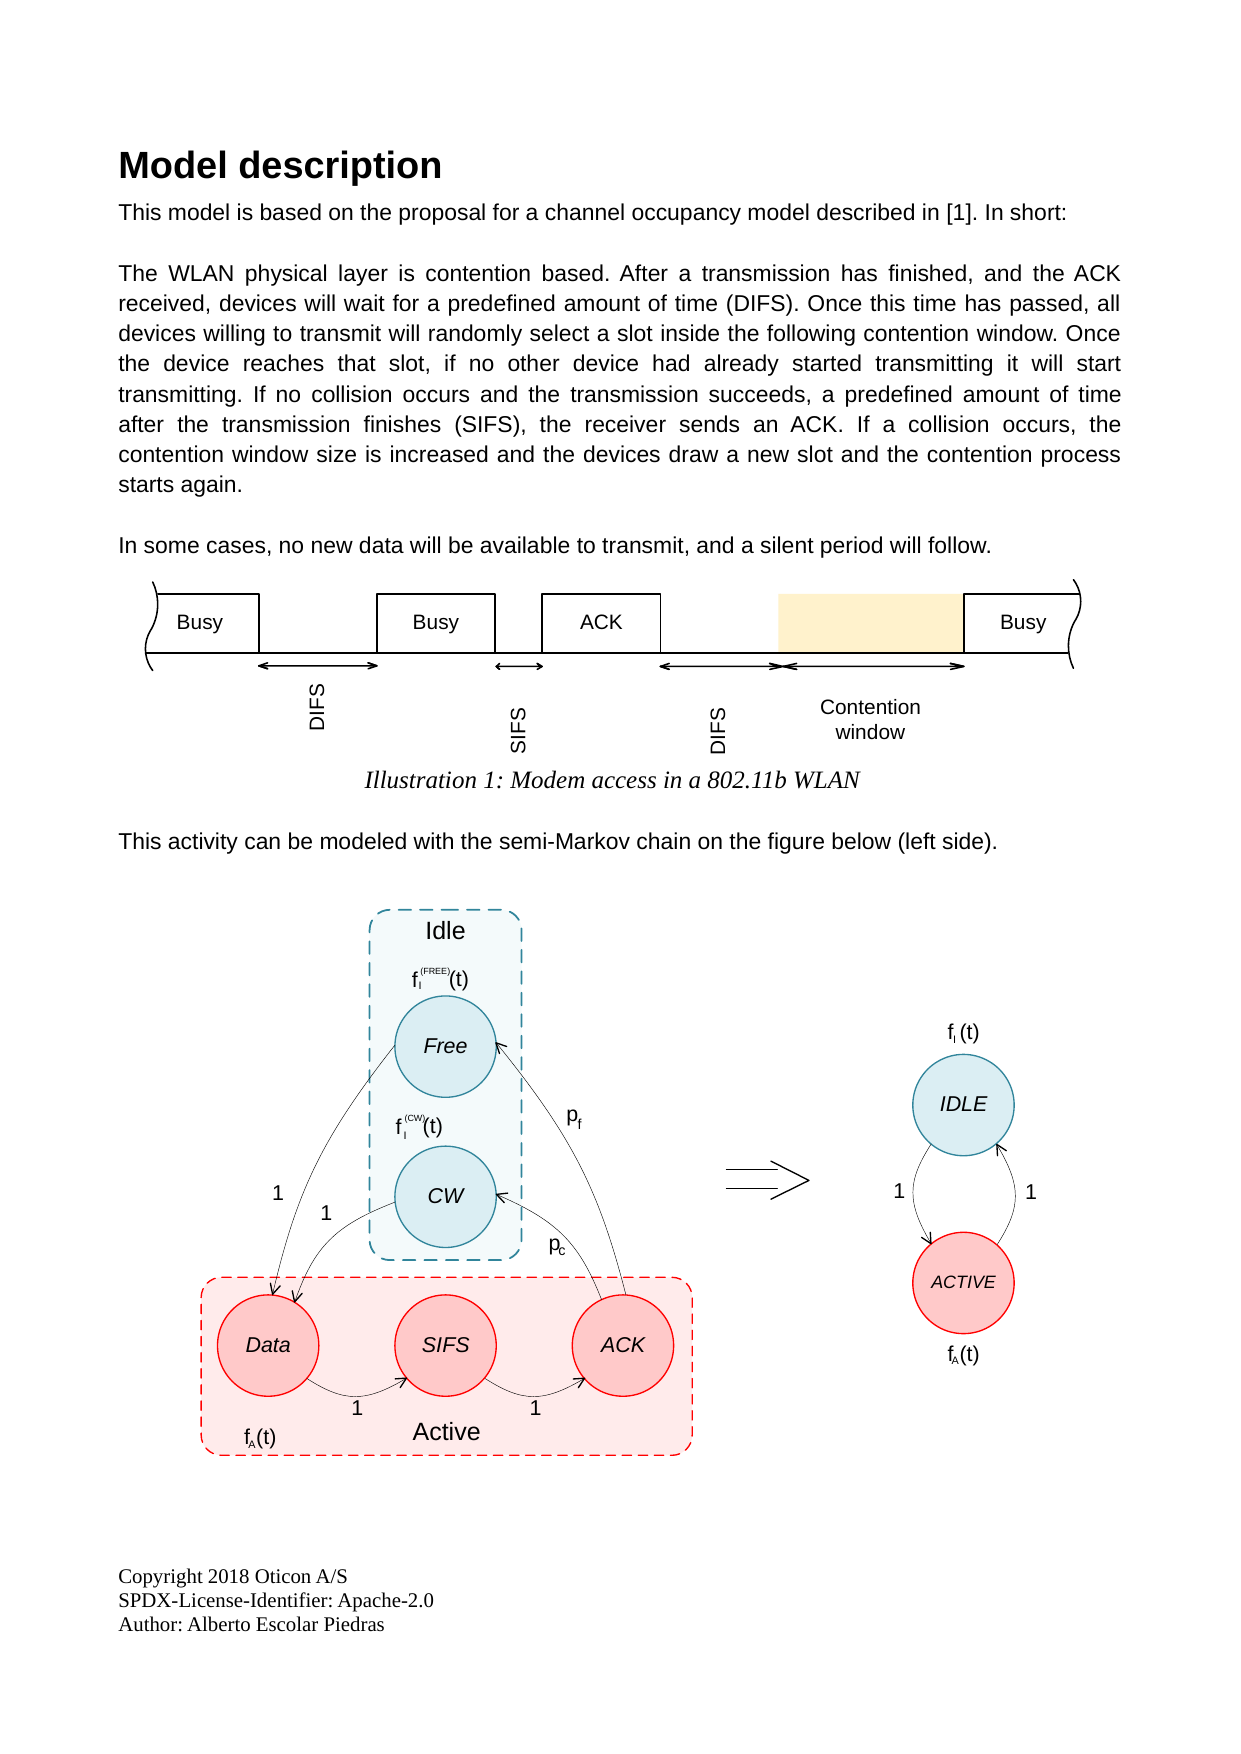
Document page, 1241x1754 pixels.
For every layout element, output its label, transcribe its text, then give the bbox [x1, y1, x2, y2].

subtitle The WLAN physical layer is contention based. After a transmission has finished, and the ACK received, devices will wait for a predefined amount of time (DIFS). Once this time has passed, all devices willing to transmit will randomly select a slot inside the following contention window. Once the device reaches that slot, if no other device had already started transmitting it will start transmitting. If no collision occurs and the transmission succeeds, a predefined amount of time after the transmission finishes (SIFS), the receiver sends an ACK. If a collision occurs, the contention window size is increased and the devices draw a new slot and the contention process starts again. [118, 260, 1122, 497]
subtitle This model is based on the proposal for a channel occupancy model described in [1]. In short: [118, 199, 1122, 226]
subtitle This activity can be modeled with the semi-Markov chain on the figure below (left side). [118, 558, 1122, 854]
subtitle In some cases, no new data will be available to transmit, and a silent period will follow. [118, 532, 1122, 558]
subtitle Model description [118, 143, 1122, 187]
text Illustration 1: Modem access in a 802.11b WLAN [134, 571, 1092, 794]
